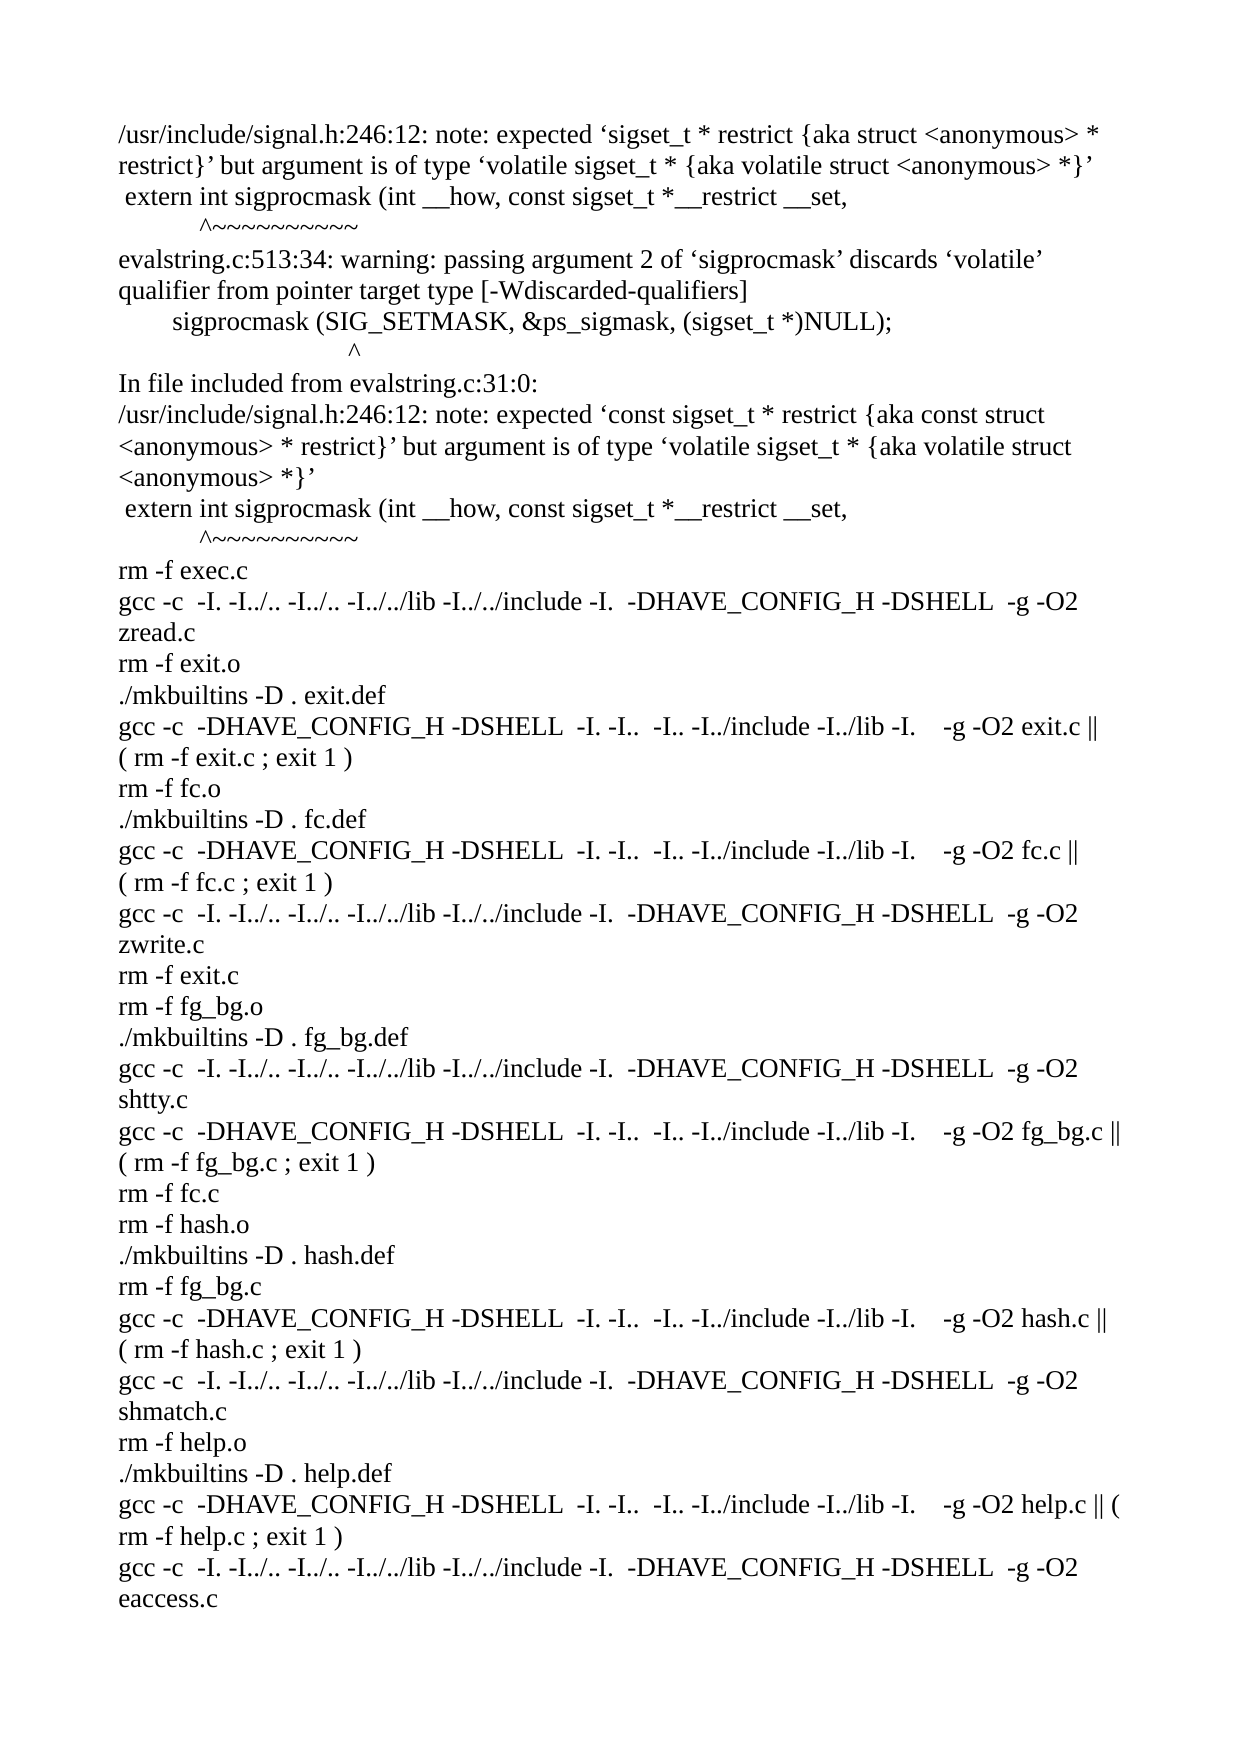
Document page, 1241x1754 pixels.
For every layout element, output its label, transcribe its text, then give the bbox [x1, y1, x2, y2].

text /usr/include/signal.h:246:12: note: expected ‘sigset_t * restrict {aka struct <anonymous> * restrict}’ but argument is of type ‘volatile sigset_t * {aka volatile struct <anonymous> *}’ [118, 118, 1122, 180]
text rm -f hash.o [118, 1208, 1122, 1239]
text rm -f fg_bg.c [118, 1271, 1122, 1302]
text rm -f fc.c [118, 1177, 1122, 1208]
text gcc -c -DHAVE_CONFIG_H -DSHELL -I. -I.. -I.. -I../include -I../lib -I. -g -O2 fg_bg.c || ( rm -f fg_bg.c ; exit 1 ) [118, 1115, 1122, 1177]
text ./mkbuiltins -D . hash.def [118, 1239, 1122, 1271]
text gcc -c -I. -I../.. -I../.. -I../../lib -I../../include -I. -DHAVE_CONFIG_H -DSHELL -g -O2 shmatch.c [118, 1364, 1122, 1426]
text gcc -c -DHAVE_CONFIG_H -DSHELL -I. -I.. -I.. -I../include -I../lib -I. -g -O2 hash.c || ( rm -f hash.c ; exit 1 ) [118, 1302, 1122, 1364]
text ^~~~~~~~~~~ [118, 212, 1122, 243]
text rm -f help.o [118, 1426, 1122, 1457]
text extern int sigprocmask (int __how, const sigset_t *__restrict __set, [118, 492, 1122, 523]
text ./mkbuiltins -D . fc.def [118, 803, 1122, 834]
text gcc -c -I. -I../.. -I../.. -I../../lib -I../../include -I. -DHAVE_CONFIG_H -DSHELL -g -O2 zread.c [118, 585, 1122, 648]
text rm -f exec.c [118, 554, 1122, 585]
text gcc -c -DHAVE_CONFIG_H -DSHELL -I. -I.. -I.. -I../include -I../lib -I. -g -O2 fc.c || ( rm -f fc.c ; exit 1 ) [118, 834, 1122, 897]
text ./mkbuiltins -D . fg_bg.def [118, 1021, 1122, 1052]
text rm -f exit.o [118, 648, 1122, 679]
text evalstring.c:513:34: warning: passing argument 2 of ‘sigprocmask’ discards ‘volatile’ qualifier from pointer target type [-Wdiscarded-qualifiers] [118, 243, 1122, 305]
text gcc -c -DHAVE_CONFIG_H -DSHELL -I. -I.. -I.. -I../include -I../lib -I. -g -O2 exit.c || ( rm -f exit.c ; exit 1 ) [118, 710, 1122, 772]
text gcc -c -DHAVE_CONFIG_H -DSHELL -I. -I.. -I.. -I../include -I../lib -I. -g -O2 help.c || ( rm -f help.c ; exit 1 ) [118, 1488, 1122, 1551]
text rm -f fc.o [118, 772, 1122, 803]
text gcc -c -I. -I../.. -I../.. -I../../lib -I../../include -I. -DHAVE_CONFIG_H -DSHELL -g -O2 shtty.c [118, 1052, 1122, 1115]
text ^~~~~~~~~~~ [118, 523, 1122, 554]
text rm -f exit.c [118, 959, 1122, 990]
text /usr/include/signal.h:246:12: note: expected ‘const sigset_t * restrict {aka const struct <anonymous> * restrict}’ but argument is of type ‘volatile sigset_t * {aka volatile struct <anonymous> *}’ [118, 398, 1122, 492]
text gcc -c -I. -I../.. -I../.. -I../../lib -I../../include -I. -DHAVE_CONFIG_H -DSHELL -g -O2 zwrite.c [118, 897, 1122, 959]
text sigprocmask (SIG_SETMASK, &ps_sigmask, (sigset_t *)NULL); [118, 305, 1122, 336]
text gcc -c -I. -I../.. -I../.. -I../../lib -I../../include -I. -DHAVE_CONFIG_H -DSHELL -g -O2 eaccess.c [118, 1551, 1122, 1613]
text extern int sigprocmask (int __how, const sigset_t *__restrict __set, [118, 180, 1122, 212]
text ./mkbuiltins -D . exit.def [118, 679, 1122, 710]
text ^ [118, 336, 1122, 367]
text ./mkbuiltins -D . help.def [118, 1457, 1122, 1488]
text rm -f fg_bg.o [118, 990, 1122, 1021]
text In file included from evalstring.c:31:0: [118, 367, 1122, 398]
